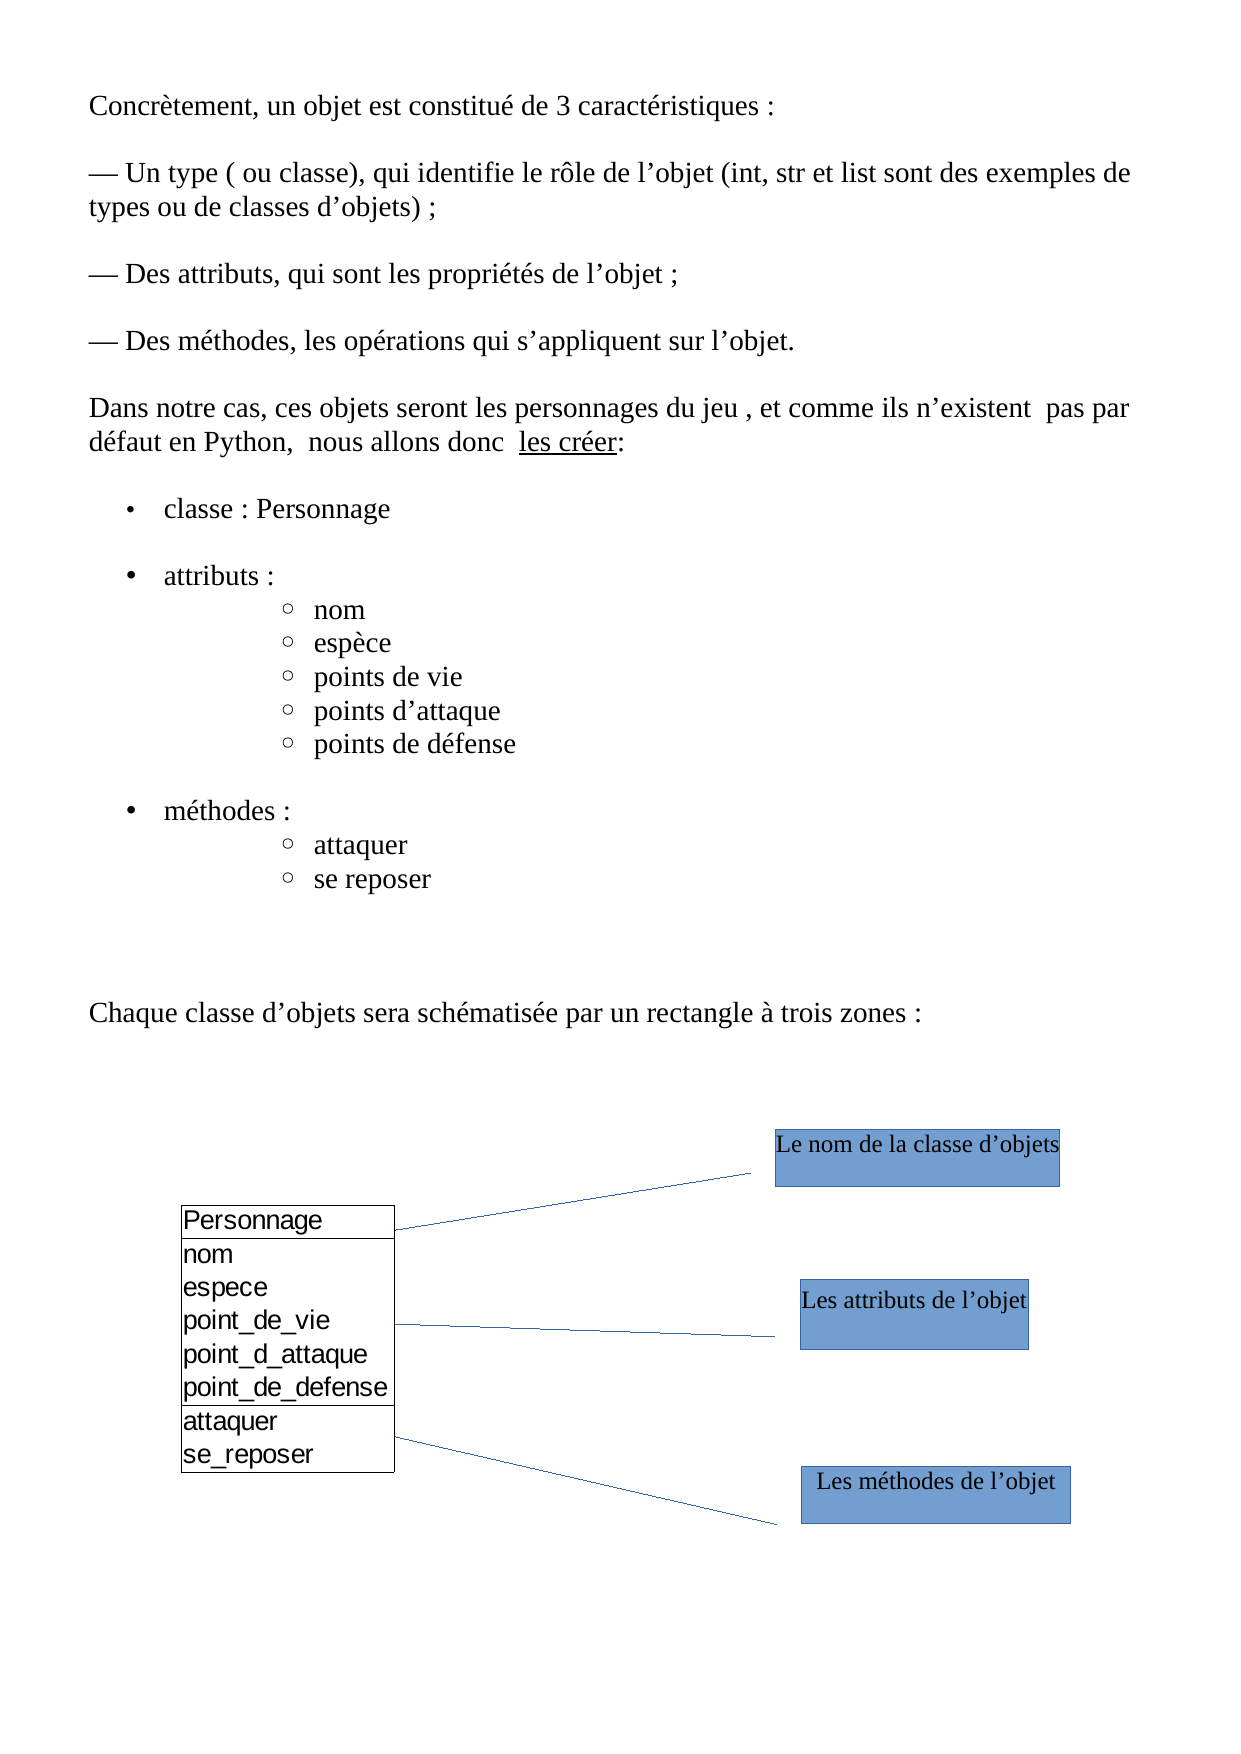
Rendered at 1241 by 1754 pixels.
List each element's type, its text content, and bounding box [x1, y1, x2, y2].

list se reposer [276, 861, 1163, 894]
text Concrètement, un objet est constitué de 3 caractéristiques : [88, 88, 1163, 122]
text — Un type ( ou classe), qui identifie le rôle de l’objet (int, str et list sont des exemples de types ou de classes d’objets) ; [88, 156, 1163, 223]
text — Des attributs, qui sont les propriétés de l’objet ; [88, 256, 1163, 290]
list classe : Personnage [126, 491, 1163, 524]
list points d’attaque [276, 693, 1163, 726]
list points de vie [276, 659, 1163, 693]
text — Des méthodes, les opérations qui s’appliquent sur l’objet. [88, 323, 1163, 357]
list points de défense [276, 726, 1163, 760]
list attributs : [126, 558, 1163, 592]
list espèce [276, 625, 1163, 659]
list nom [276, 592, 1163, 625]
text Dans notre cas, ces objets seront les personnages du jeu , et comme ils n’existent pas par défaut en Python, nous allons donc les créer: [88, 390, 1163, 457]
list méthodes : [126, 793, 1163, 827]
list attaquer [276, 827, 1163, 861]
text Chaque classe d’objets sera schématisée par un rectangle à trois zones : [88, 995, 1163, 1029]
